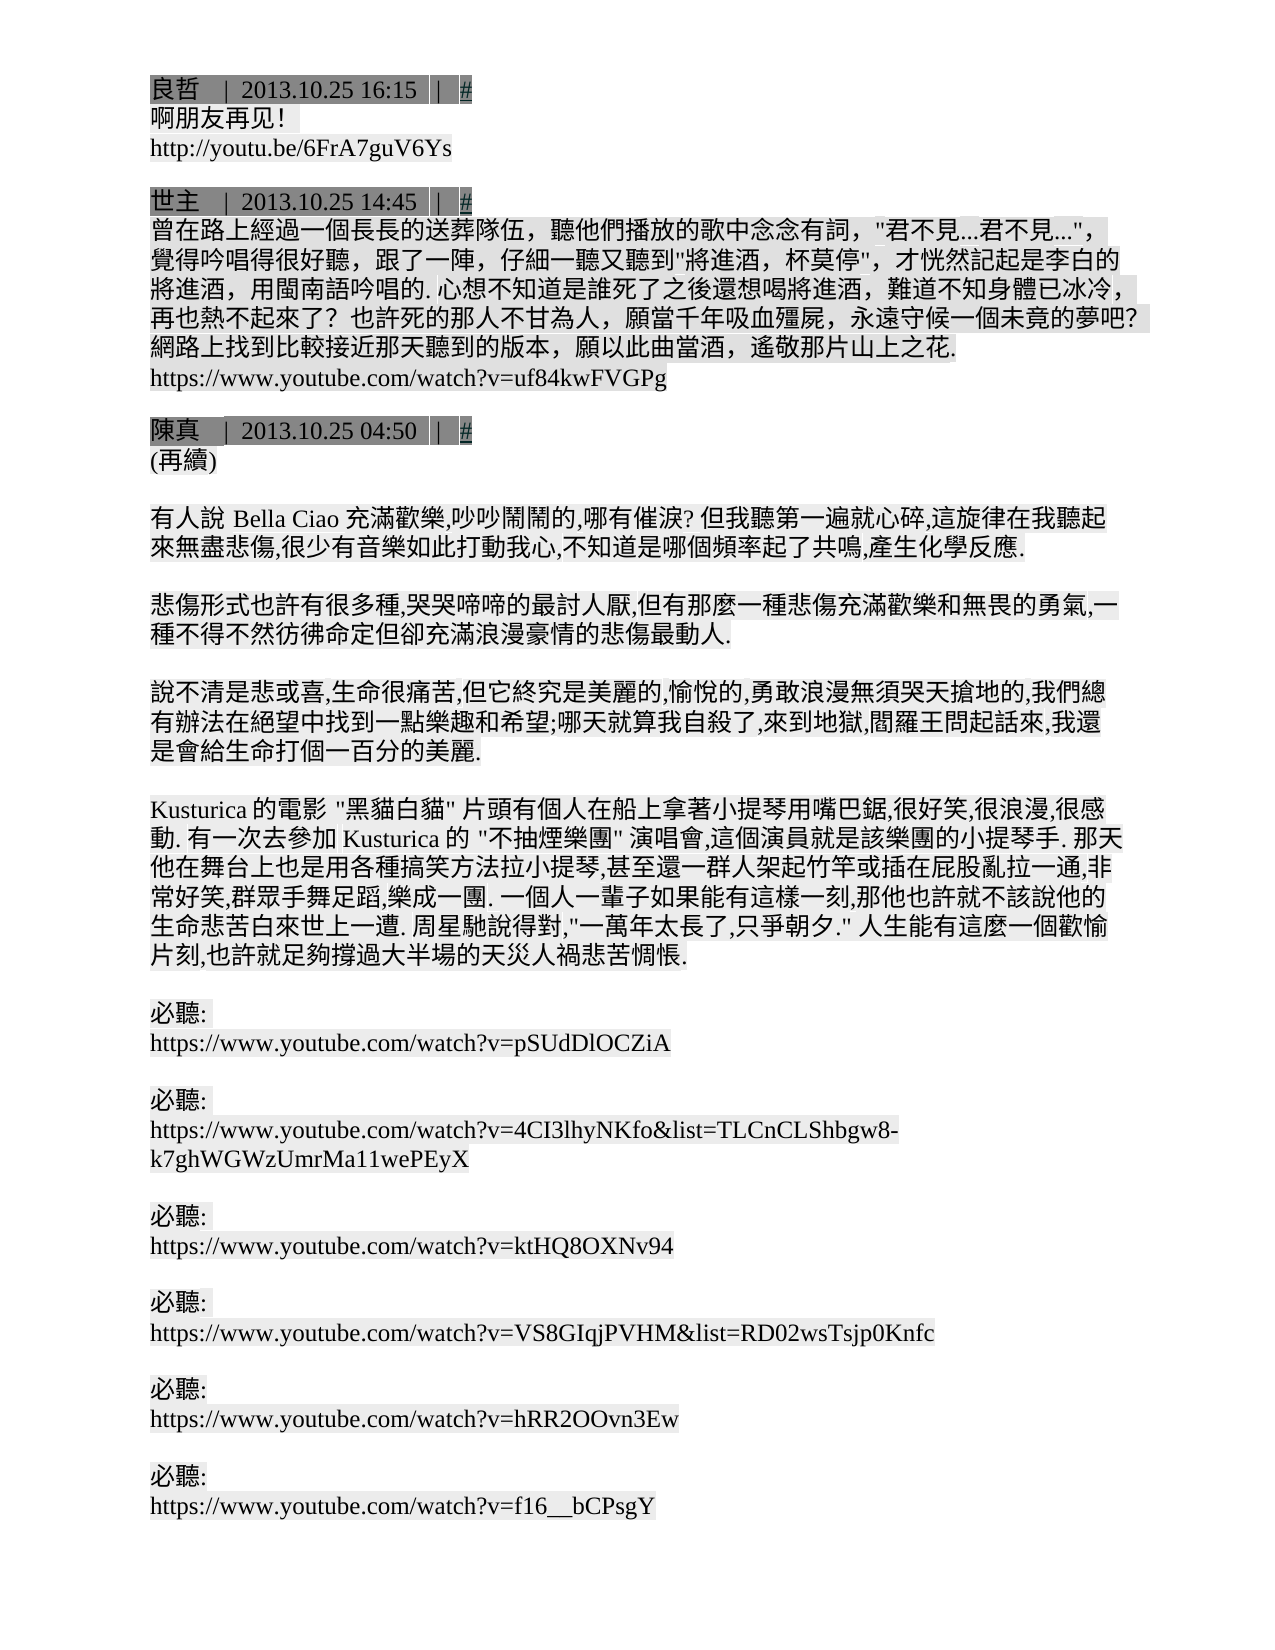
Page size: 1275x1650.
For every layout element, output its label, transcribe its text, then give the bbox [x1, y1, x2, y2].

text 良哲 | 2013.10.25 16:15 | # [150, 75, 1125, 104]
text (再續) 有人說 Bella Ciao 充滿歡樂,吵吵鬧鬧的,哪有催淚? 但我聽第一遍就心碎,這旋律在我聽起來無盡悲傷,很少有音樂如此打動我心,不知道是哪個頻率起了共鳴,產生化學反應. 悲傷形式也許有很多種,哭哭啼啼的最討人厭,但有那麼一種悲傷充滿歡樂和無畏的勇氣,一種不得不然彷彿命定但卻充滿浪漫豪情的悲傷最動人. 說不清是悲或喜,生命很痛苦,但它終究是美麗的,愉悅的,勇敢浪漫無須哭天搶地的,我們總有辦法在絕望中找到一點樂趣和希望;哪天就算我自殺了,來到地獄,閻羅王問起話來,我還是會給生命打個一百分的美麗. Kusturica的電影 "黑貓白貓" 片頭有個人在船上拿著小提琴用嘴巴鋸,很好笑,很浪漫,很感動. 有一次去參加Kusturica的 "不抽煙樂團" 演唱會,這個演員就是該樂團的小提琴手. 那天他在舞台上也是用各種搞笑方法拉小提琴,甚至還一群人架起竹竿或插在屁股亂拉一通,非常好笑,群眾手舞足蹈,樂成一團. 一個人一輩子如果能有這樣一刻,那他也許就不該說他的生命悲苦白來世上一遭. 周星馳說得對,"一萬年太長了,只爭朝夕." 人生能有這麼一個歡愉片刻,也許就足夠撐過大半場的天災人禍悲苦惆悵. 必聽: https://www.youtube.com/watch?v=pSUdDlOCZiA 必聽: https://www.youtube.com/watch?v=4CI3lhyNKfo&list=TLCnCLShbgw8-k7ghWGWzUmrMa11wePEyX 必聽: https://www.youtube.com/watch?v=ktHQ8OXNv94 必聽: https://www.youtube.com/watch?v=VS8GIqjPVHM&list=RD02wsTsjp0Knfc 必聽: https://www.youtube.com/watch?v=hRR2OOvn3Ew 必聽: https://www.youtube.com/watch?v=f16__bCPsgY [150, 446, 1125, 1549]
text 陳真 | 2013.10.25 04:50 | # [150, 416, 1125, 446]
text 世主 | 2013.10.25 14:45 | # [150, 187, 1125, 216]
text 曾在路上經過一個長長的送葬隊伍，聽他們播放的歌中念念有詞，"君不見...君不見..."，覺得吟唱得很好聽，跟了一陣，仔細一聽又聽到"將進酒，杯莫停"，才恍然記起是李白的將進酒，用閩南語吟唱的. 心想不知道是誰死了之後還想喝將進酒，難道不知身體已冰冷，再也熱不起來了？也許死的那人不甘為人，願當千年吸血殭屍，永遠守候一個未竟的夢吧？網路上找到比較接近那天聽到的版本，願以此曲當酒，遙敬那片山上之花. https://www.youtube.com/watch?v=uf84kwFVGPg [150, 216, 1125, 391]
text 啊朋友再见！ http://youtu.be/6FrA7guV6Ys [150, 104, 1125, 162]
